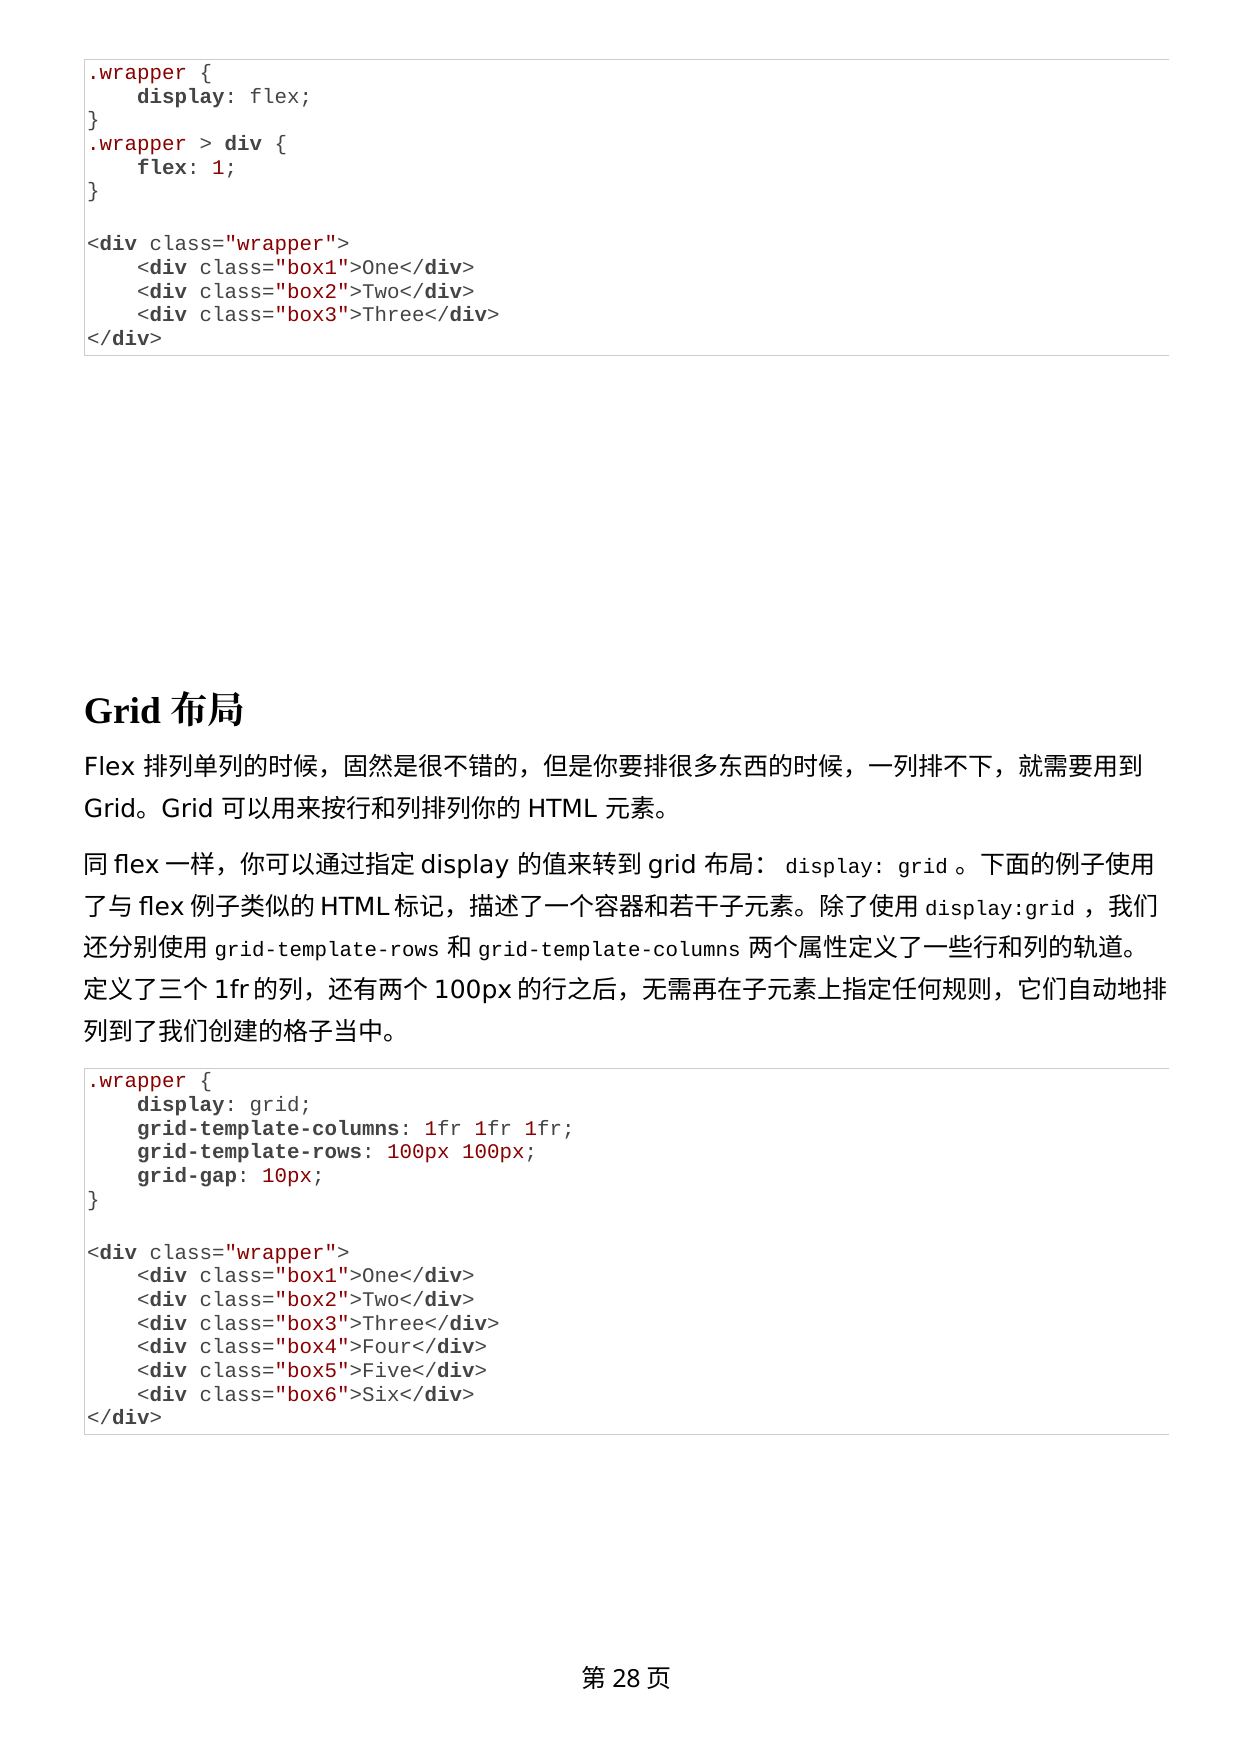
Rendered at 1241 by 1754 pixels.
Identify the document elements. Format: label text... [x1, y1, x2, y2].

text <div class="box4">Four</div> [85, 1333, 1169, 1357]
text <div class="box3">Three</div> [85, 301, 1169, 325]
text 同flex一样，你可以通过指定 display 的值来转到 grid 布局： display: grid 。下面的例子使用了与flex例子类似的HTML标记，描述了一个容器和若干子元素。除了使用 display:grid ，我们还分别使用 grid-template-rows 和 grid-template-columns 两个属性定义了一些行和列的轨道。定义了三个1fr的列，还有两个100px的行之后，无需再在子元素上指定任何规则，它们自动地排列到了我们创建的格子当中。 [84, 844, 1169, 1047]
text <div class="box2">Two</div> [85, 1286, 1169, 1310]
text <div class="wrapper"> [85, 1239, 1169, 1262]
text .wrapper > div { [85, 130, 1169, 154]
text <div class="box3">Three</div> [85, 1310, 1169, 1333]
text } [85, 1186, 1169, 1212]
text .wrapper { [85, 1069, 1169, 1091]
text Flex 排列单列的时候，固然是很不错的，但是你要排很多东西的时候，一列排不下，就需要用到 Grid。Grid 可以用来按行和列排列你的 HTML 元素。 [84, 747, 1169, 824]
text <div class="box1">One</div> [85, 254, 1169, 278]
text display: grid; [85, 1091, 1169, 1115]
text <div class="box6">Six</div> [85, 1381, 1169, 1404]
text <div class="box1">One</div> [85, 1262, 1169, 1286]
text <div class="box2">Two</div> [85, 278, 1169, 301]
text flex: 1; [85, 154, 1169, 177]
text grid-template-columns: 1fr 1fr 1fr; [85, 1115, 1169, 1138]
subtitle Grid 布局 [84, 680, 1169, 734]
text <div class="box5">Five</div> [85, 1357, 1169, 1381]
text } [85, 177, 1169, 204]
text grid-gap: 10px; [85, 1162, 1169, 1186]
text <div class="wrapper"> [85, 230, 1169, 254]
text } [85, 106, 1169, 130]
text </div> [85, 325, 1169, 355]
text display: flex; [85, 83, 1169, 106]
text .wrapper { [85, 60, 1169, 83]
text grid-template-rows: 100px 100px; [85, 1138, 1169, 1162]
text </div> [85, 1404, 1169, 1434]
